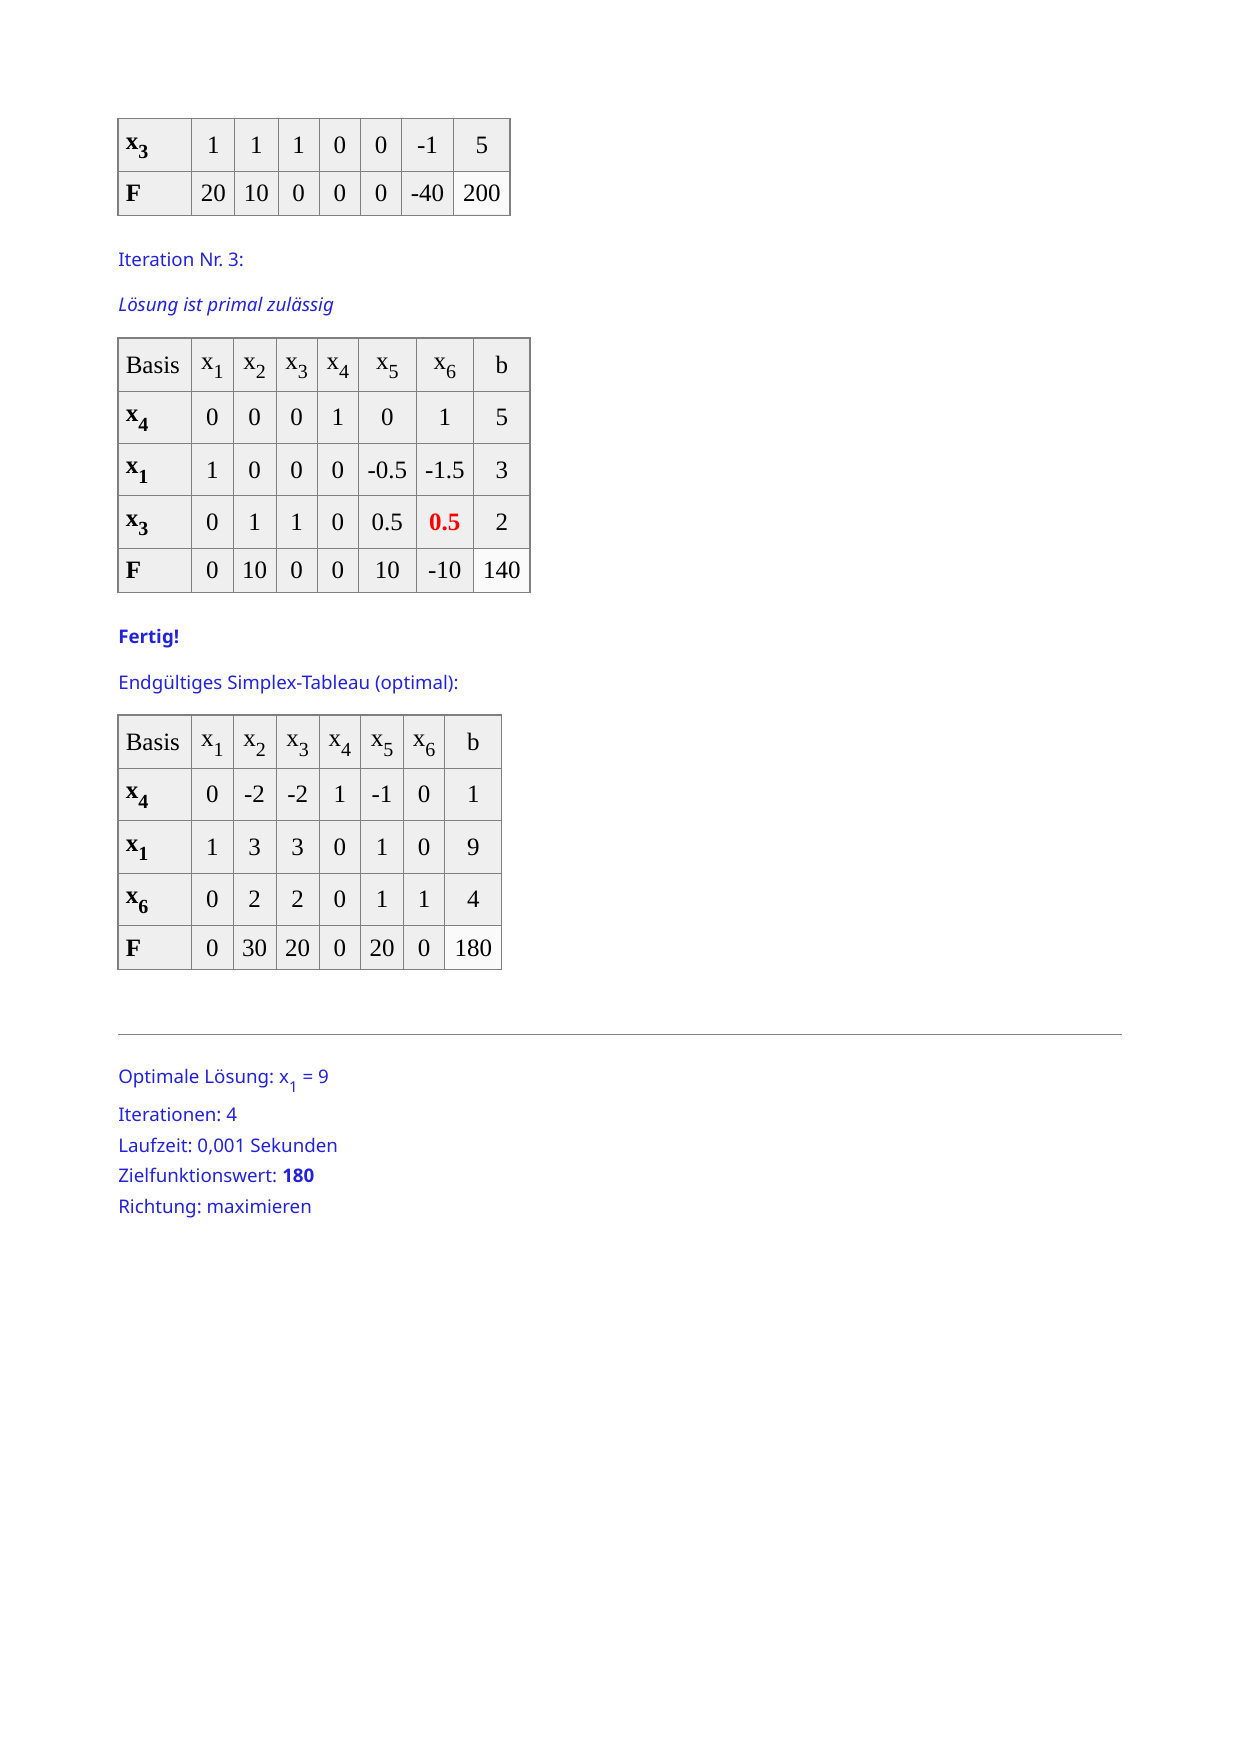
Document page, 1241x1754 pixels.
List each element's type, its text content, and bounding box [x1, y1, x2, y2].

table_cell 0 [320, 926, 360, 969]
text Iteration Nr. 3: [118, 216, 1122, 272]
table_header x5 [361, 716, 403, 768]
table_cell 0.5 [417, 496, 473, 548]
table_cell 0.5 [359, 496, 416, 548]
table_cell 1 [404, 874, 444, 925]
table_cell x6 [119, 874, 191, 925]
table_cell x1 [119, 444, 191, 495]
table_cell 1 [235, 119, 278, 171]
text Fertig! [118, 593, 1122, 649]
table_cell 0 [192, 549, 233, 592]
table_cell 2 [277, 874, 319, 925]
table_cell 0 [277, 392, 317, 443]
table_cell x1 [119, 821, 191, 872]
table_cell -1.5 [417, 444, 473, 495]
table_cell 2 [234, 874, 276, 925]
table_cell -0.5 [359, 444, 416, 495]
table_header Basis [119, 339, 191, 391]
table_header x6 [417, 339, 473, 391]
text Lösung ist primal zulässig [118, 292, 1122, 317]
table_cell 0 [279, 172, 319, 214]
table_cell 180 [445, 926, 501, 969]
table_cell x4 [119, 769, 191, 820]
table_cell -2 [234, 769, 276, 820]
table_cell -10 [417, 549, 473, 592]
text Optimale Lösung: x1 = 9 Iterationen: 4 Laufzeit: 0,001 Sekunden Zielfunktionswert: 180 Richtung: maximieren [118, 1063, 1122, 1219]
table_cell 1 [234, 496, 276, 548]
table_cell -2 [277, 769, 319, 820]
table_header b [474, 339, 529, 391]
table_header Basis [119, 716, 191, 768]
table_cell 9 [445, 821, 501, 872]
table_header x2 [234, 339, 276, 391]
table_cell 0 [318, 549, 358, 592]
table_cell 0 [192, 926, 233, 969]
table_cell 1 [192, 444, 233, 495]
table_cell 1 [318, 392, 358, 443]
table_cell 4 [445, 874, 501, 925]
table_cell -40 [402, 172, 453, 214]
table_cell 0 [192, 392, 233, 443]
table_cell 1 [361, 821, 403, 872]
table_cell 1 [320, 769, 360, 820]
table_cell 20 [192, 172, 234, 214]
table_header x4 [318, 339, 358, 391]
table_cell 0 [361, 119, 401, 171]
table_cell 0 [192, 496, 233, 548]
table_cell 10 [234, 549, 276, 592]
table_cell x3 [119, 119, 191, 171]
table_cell 1 [279, 119, 319, 171]
table_cell 0 [404, 821, 444, 872]
table_cell 0 [277, 549, 317, 592]
table_cell 20 [361, 926, 403, 969]
table_cell 2 [474, 496, 529, 548]
table_header x3 [277, 339, 317, 391]
table_header b [445, 716, 501, 768]
table_cell 30 [234, 926, 276, 969]
table_cell 0 [320, 172, 360, 214]
table_cell 0 [192, 874, 233, 925]
table_cell 0 [234, 444, 276, 495]
table_cell 140 [474, 549, 529, 592]
table_cell -1 [402, 119, 453, 171]
table_cell 0 [359, 392, 416, 443]
table_cell 0 [320, 119, 360, 171]
table_cell 0 [404, 769, 444, 820]
table_cell -1 [361, 769, 403, 820]
table_cell F [119, 549, 191, 592]
table_cell 3 [277, 821, 319, 872]
table_cell 0 [192, 769, 233, 820]
text Endgültiges Simplex-Tableau (optimal): [118, 669, 1122, 694]
table_header x1 [192, 339, 233, 391]
table_cell 1 [445, 769, 501, 820]
table_cell F [119, 926, 191, 969]
table_header x6 [404, 716, 444, 768]
table_cell 10 [359, 549, 416, 592]
table_cell 0 [318, 444, 358, 495]
table_cell x4 [119, 392, 191, 443]
table_cell 5 [454, 119, 509, 171]
table_cell 20 [277, 926, 319, 969]
table_cell 0 [277, 444, 317, 495]
table_cell 10 [235, 172, 278, 214]
table_cell 0 [404, 926, 444, 969]
table_cell 1 [417, 392, 473, 443]
table_header x4 [320, 716, 360, 768]
table_cell 0 [320, 821, 360, 872]
table_header x1 [192, 716, 233, 768]
table_cell F [119, 172, 191, 214]
table_cell 200 [454, 172, 509, 214]
table_cell 3 [234, 821, 276, 872]
table_cell 0 [361, 172, 401, 214]
table_cell 0 [320, 874, 360, 925]
table_header x3 [277, 716, 319, 768]
table_cell 1 [277, 496, 317, 548]
table_header x2 [234, 716, 276, 768]
table_cell 0 [234, 392, 276, 443]
table_cell x3 [119, 496, 191, 548]
table_header x5 [359, 339, 416, 391]
table_cell 1 [192, 119, 234, 171]
table_cell 3 [474, 444, 529, 495]
table_cell 5 [474, 392, 529, 443]
table_cell 1 [192, 821, 233, 872]
table_cell 1 [361, 874, 403, 925]
table_cell 0 [318, 496, 358, 548]
